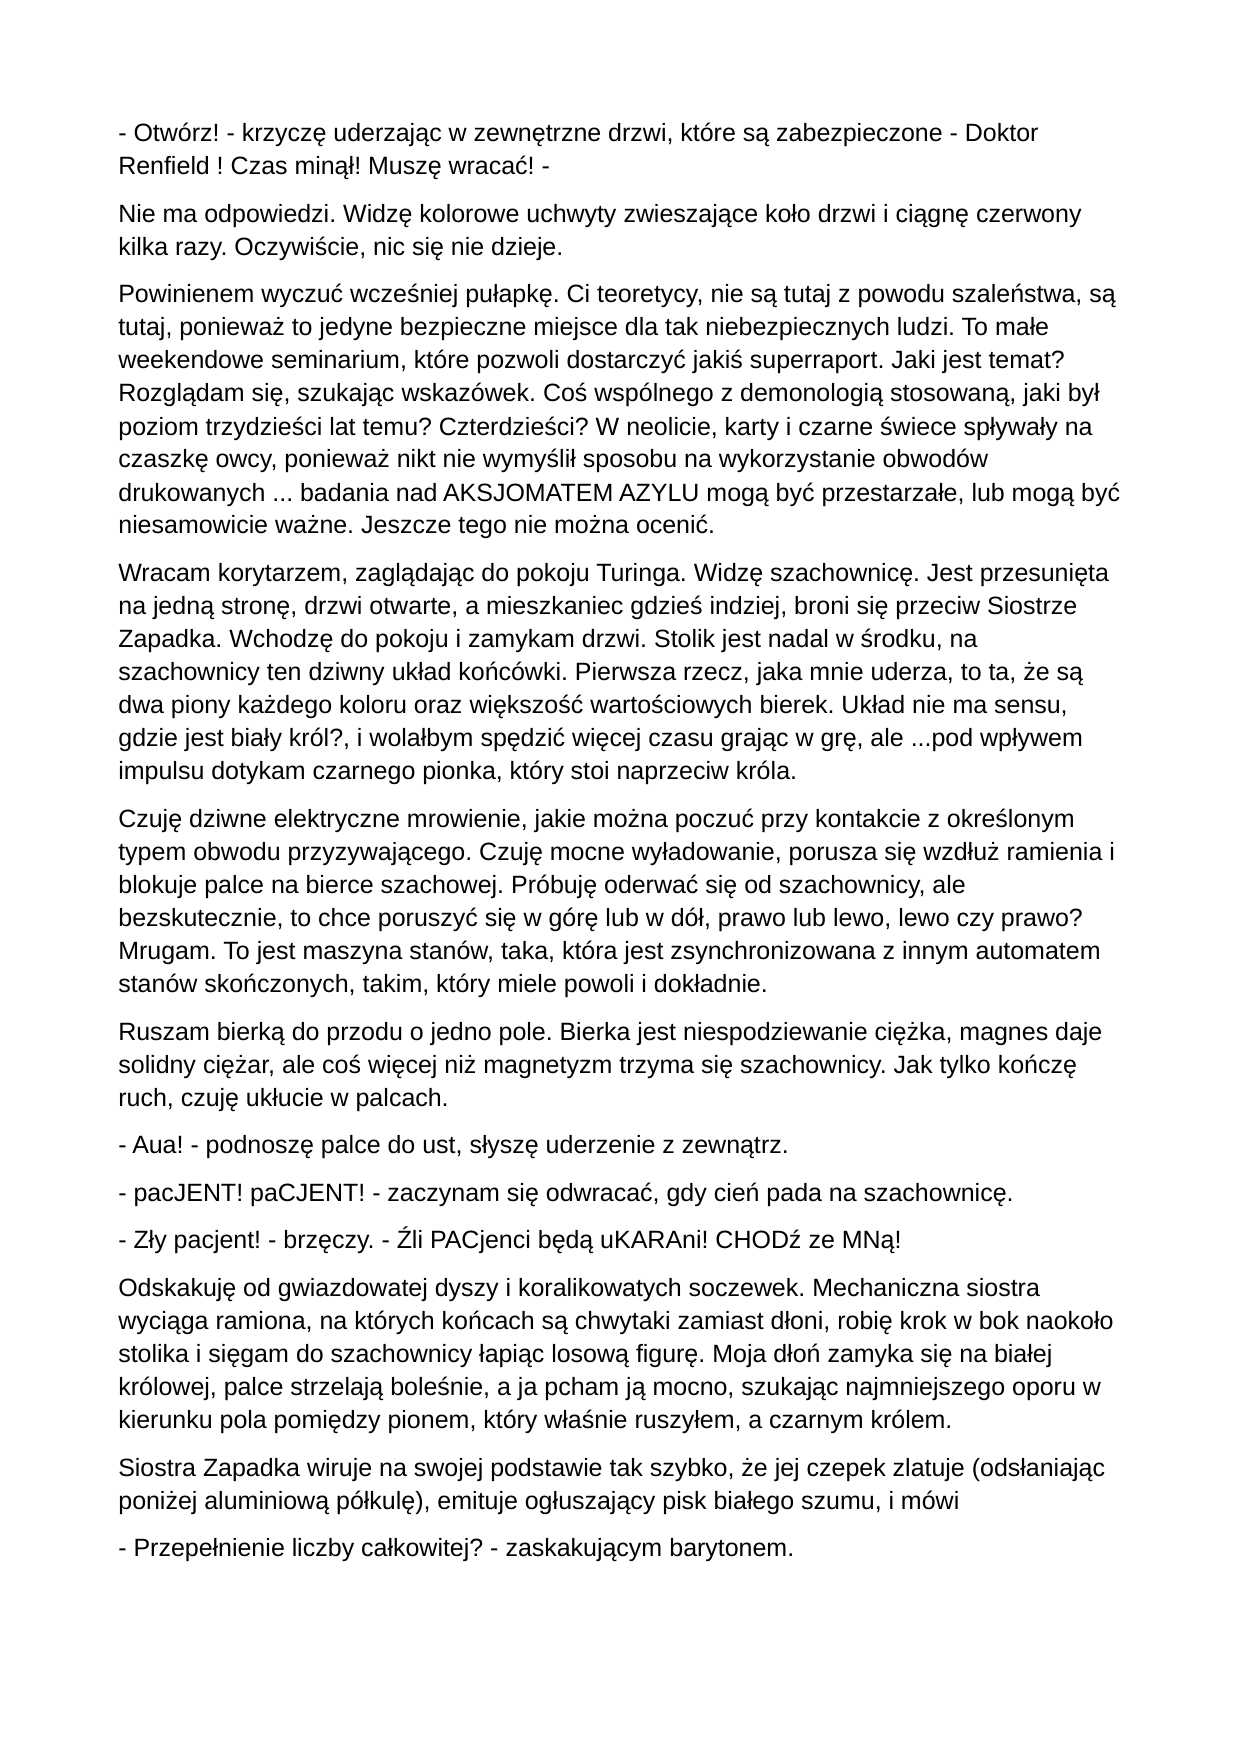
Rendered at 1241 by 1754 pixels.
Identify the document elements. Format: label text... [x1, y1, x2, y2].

text Wracam korytarzem, zaglądając do pokoju Turinga. Widzę szachownicę. Jest przesunięta na jedną stronę, drzwi otwarte, a mieszkaniec gdzieś indziej, broni się przeciw Siostrze Zapadka. Wchodzę do pokoju i zamykam drzwi. Stolik jest nadal w środku, na szachownicy ten dziwny układ końcówki. Pierwsza rzecz, jaka mnie uderza, to ta, że są dwa piony każdego koloru oraz większość wartościowych bierek. Układ nie ma sensu, gdzie jest biały król?, i wolałbym spędzić więcej czasu grając w grę, ale ...pod wpływem impulsu dotykam czarnego pionka, który stoi naprzeciw króla. [118, 558, 1122, 785]
text - Zły pacjent! - brzęczy. - Źli PACjenci będą uKARAni! CHODź ze MNą! [118, 1225, 1122, 1254]
text Czuję dziwne elektryczne mrowienie, jakie można poczuć przy kontakcie z określonym typem obwodu przyzywającego. Czuję mocne wyładowanie, porusza się wzdłuż ramienia i blokuje palce na bierce szachowej. Próbuję oderwać się od szachownicy, ale bezskutecznie, to chce poruszyć się w górę lub w dół, prawo lub lewo, lewo czy prawo? Mrugam. To jest maszyna stanów, taka, która jest zsynchronizowana z innym automatem stanów skończonych, takim, który miele powoli i dokładnie. [118, 804, 1122, 998]
text Siostra Zapadka wiruje na swojej podstawie tak szybko, że jej czepek zlatuje (odsłaniając poniżej aluminiową półkulę), emituje ogłuszający pisk białego szumu, i mówi [118, 1453, 1122, 1514]
text - Przepełnienie liczby całkowitej? - zaskakującym barytonem. [118, 1533, 1122, 1562]
text Odskakuję od gwiazdowatej dyszy i koralikowatych soczewek. Mechaniczna siostra wyciąga ramiona, na których końcach są chwytaki zamiast dłoni, robię krok w bok naokoło stolika i sięgam do szachownicy łapiąc losową figurę. Moja dłoń zamyka się na białej królowej, palce strzelają boleśnie, a ja pcham ją mocno, szukając najmniejszego oporu w kierunku pola pomiędzy pionem, który właśnie ruszyłem, a czarnym królem. [118, 1273, 1122, 1434]
text Ruszam bierką do przodu o jedno pole. Bierka jest niespodziewanie ciężka, magnes daje solidny ciężar, ale coś więcej niż magnetyzm trzyma się szachownicy. Jak tylko kończę ruch, czuję ukłucie w palcach. [118, 1017, 1122, 1111]
text - pacJENT! paCJENT! - zaczynam się odwracać, gdy cień pada na szachownicę. [118, 1178, 1122, 1207]
text - Otwórz! - krzyczę uderzając w zewnętrzne drzwi, które są zabezpieczone - Doktor Renfield ! Czas minął! Muszę wracać! - [118, 118, 1122, 180]
text Powinienem wyczuć wcześniej pułapkę. Ci teoretycy, nie są tutaj z powodu szaleństwa, są tutaj, ponieważ to jedyne bezpieczne miejsce dla tak niebezpiecznych ludzi. To małe weekendowe seminarium, które pozwoli dostarczyć jakiś superraport. Jaki jest temat? Rozglądam się, szukając wskazówek. Coś wspólnego z demonologią stosowaną, jaki był poziom trzydzieści lat temu? Czterdzieści? W neolicie, karty i czarne świece spływały na czaszkę owcy, ponieważ nikt nie wymyślił sposobu na wykorzystanie obwodów drukowanych ... badania nad AKSJOMATEM AZYLU mogą być przestarzałe, lub mogą być niesamowicie ważne. Jeszcze tego nie można ocenić. [118, 279, 1122, 539]
text - Aua! - podnoszę palce do ust, słyszę uderzenie z zewnątrz. [118, 1130, 1122, 1159]
text Nie ma odpowiedzi. Widzę kolorowe uchwyty zwieszające koło drzwi i ciągnę czerwony kilka razy. Oczywiście, nic się nie dzieje. [118, 199, 1122, 261]
